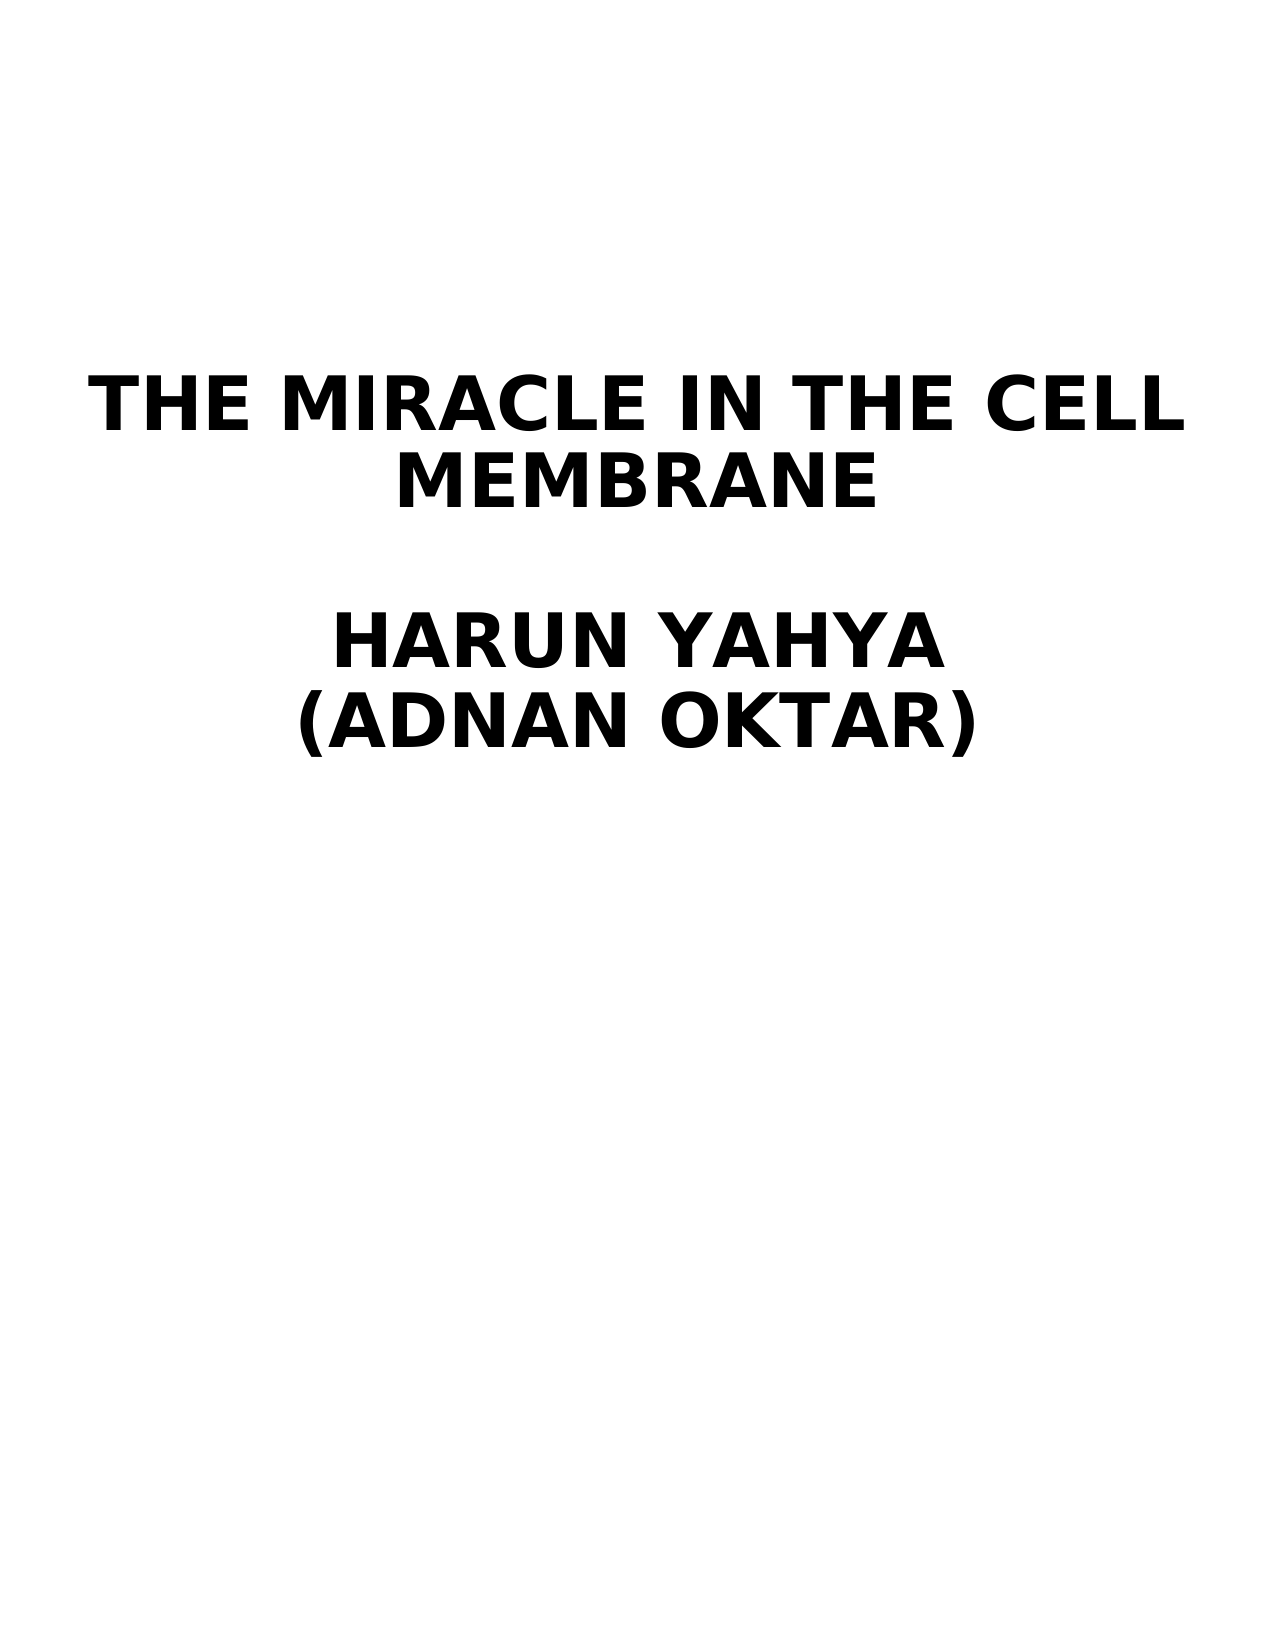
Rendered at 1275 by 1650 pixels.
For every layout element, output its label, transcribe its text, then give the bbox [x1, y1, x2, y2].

text (ADNAN OKTAR) [75, 686, 1200, 763]
subtitle THE MIRACLE IN THE CELL MEMBRANE [75, 369, 1200, 523]
subtitle HARUN YAHYA [75, 606, 1200, 683]
